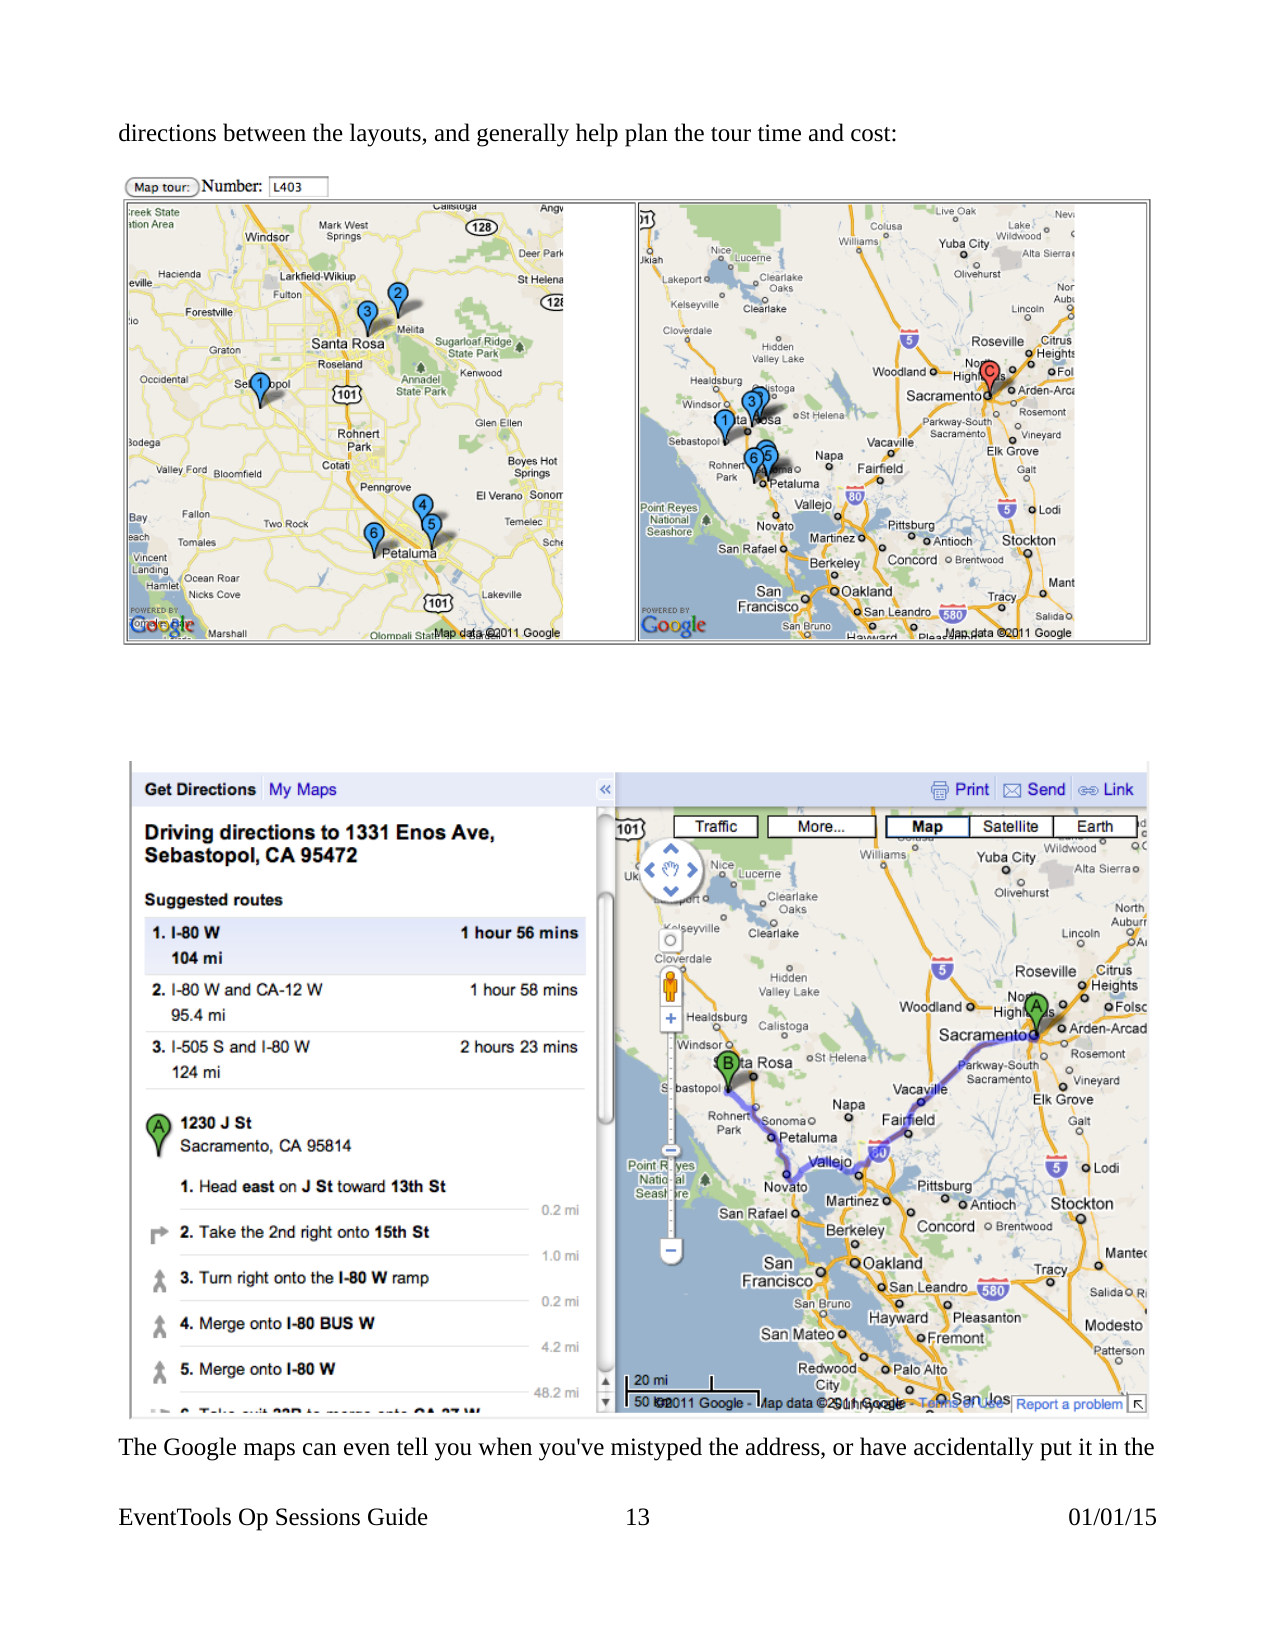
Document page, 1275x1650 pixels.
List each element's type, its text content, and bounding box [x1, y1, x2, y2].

picture [118, 159, 1157, 649]
text The Google maps can even tell you when you've mistyped the address, or have accidentally put it in the [118, 1432, 1157, 1461]
text directions between the layouts, and generally help plan the tour time and cost: [118, 118, 1157, 147]
picture [118, 761, 1157, 1432]
